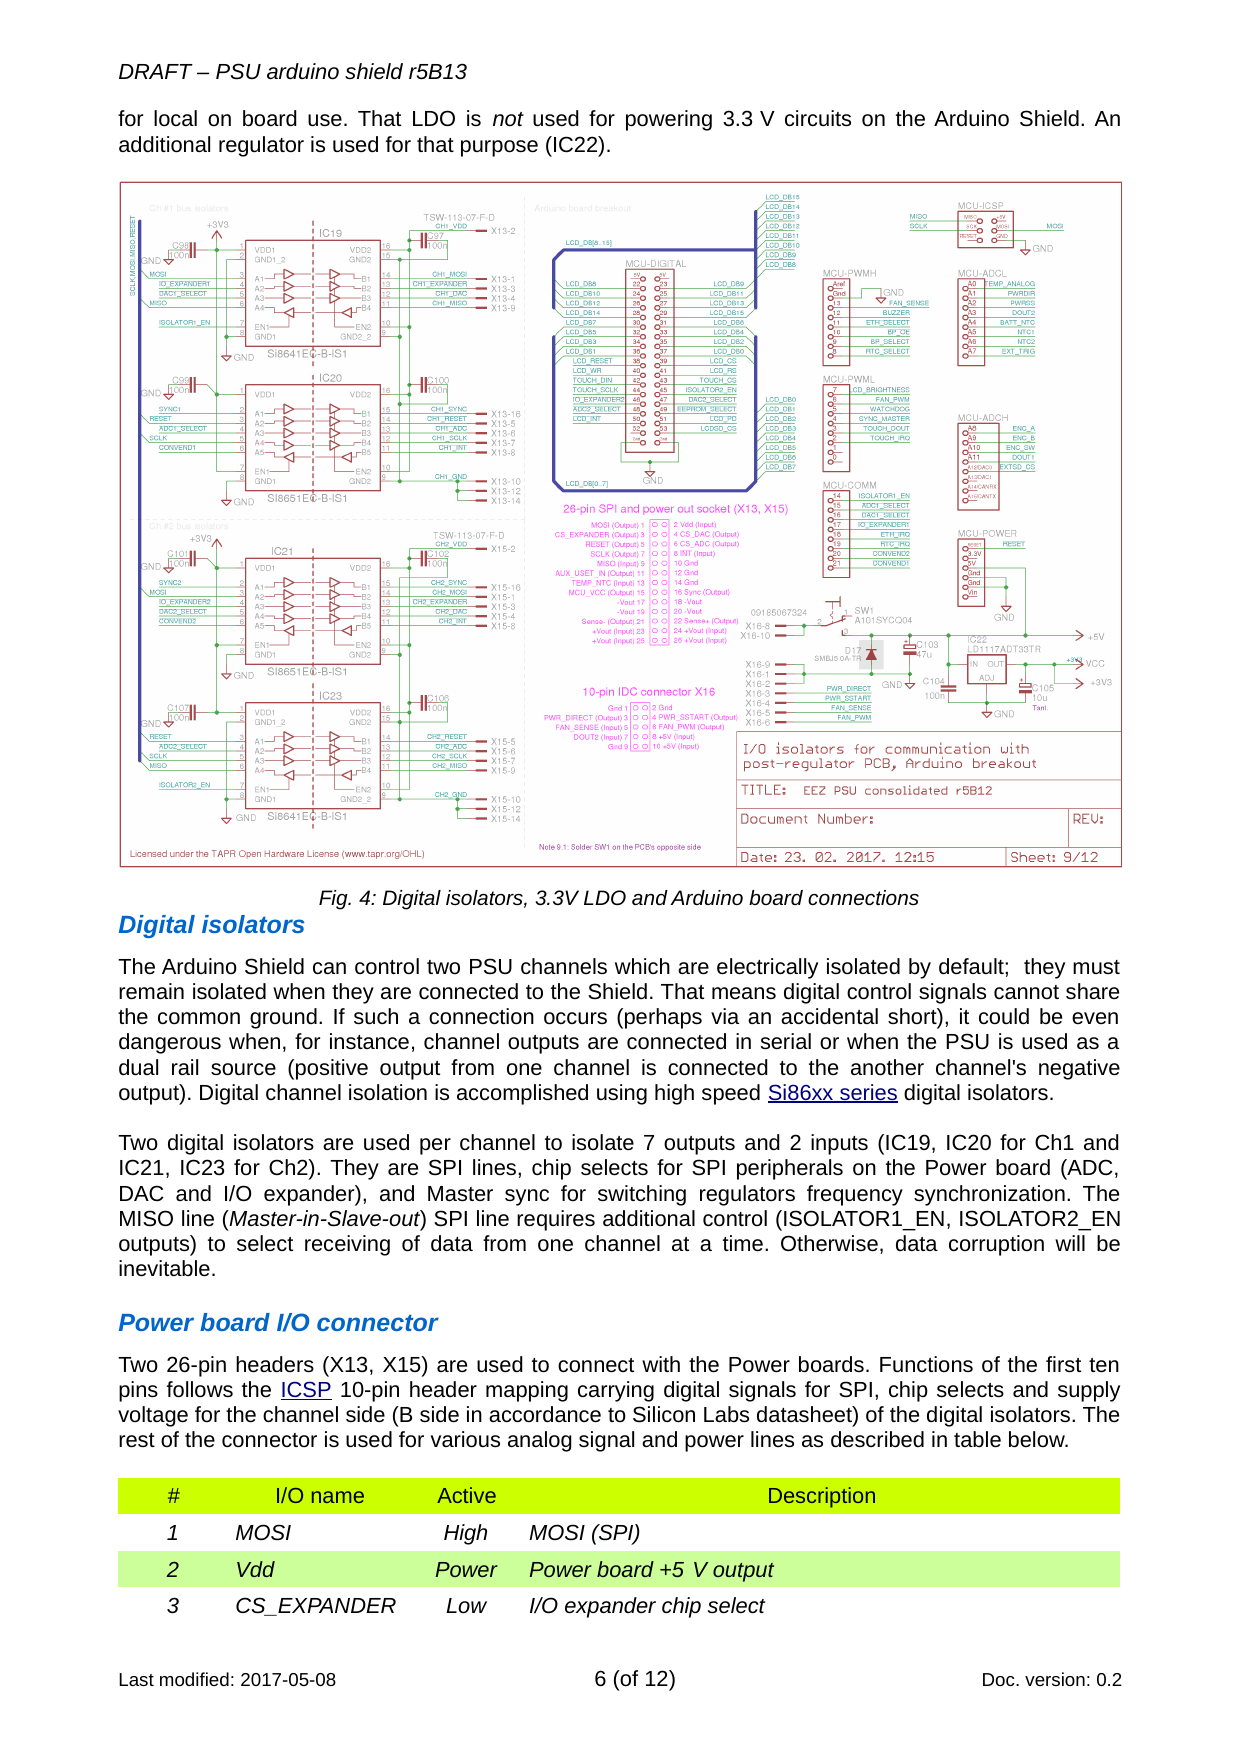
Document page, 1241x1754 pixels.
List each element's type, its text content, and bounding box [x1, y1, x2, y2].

table_cell 3 [118, 1588, 229, 1624]
text Two 26-pin headers (X13, X15) are used to connect with the Power boards. Functions of the first ten pins follows the ICSP 10-pin header mapping carrying digital signals for SPI, chip selects and supply voltage for the channel side (B side in accordance to Silicon Labs datasheet) of the digital isolators. The rest of the connector is used for various analog signal and power lines as described in table below. [118, 1351, 1122, 1452]
table_cell Power [410, 1551, 523, 1587]
text Two digital isolators are used per channel to isolate 7 outputs and 2 inputs (IC19, IC20 for Ch1 and IC21, IC23 for Ch2). They are SPI lines, chip selects for SPI peripherals on the Power board (ADC, DAC and I/O expander), and Master sync for switching regulators frequency synchronization. The MISO line (Master-in-Slave-out) SPI line requires additional control (ISOLATOR1_EN, ISOLATOR2_EN outputs) to select receiving of data from one channel at a time. Otherwise, data corruption will be inevitable. [118, 1130, 1122, 1281]
table_cell Vdd [229, 1551, 410, 1587]
table_header Description [523, 1478, 1120, 1514]
subtitle Digital isolators [118, 910, 1122, 939]
table_cell CS_EXPANDER [229, 1588, 410, 1624]
table_cell Low [410, 1588, 523, 1624]
table_cell 1 [118, 1514, 229, 1551]
table_cell 2 [118, 1551, 229, 1587]
subtitle Power board I/O connector [118, 1308, 1122, 1337]
text The Arduino Shield can control two PSU channels which are electrically isolated by default; they must remain isolated when they are connected to the Shield. That means digital control signals cannot share the common ground. If such a connection occurs (perhaps via an accidental short), it could be even dangerous when, for instance, channel outputs are connected in serial or when the PSU is used as a dual rail source (positive output from one channel is connected to the another channel's negative output). Digital channel isolation is accomplished using high speed Si86xx series digital isolators. [118, 954, 1122, 1105]
table_cell High [410, 1514, 523, 1551]
table_cell Power board +5 V output [523, 1551, 1120, 1587]
table_header Active [410, 1478, 523, 1514]
picture [118, 181, 1123, 869]
text for local on board use. That LDO is not used for powering 3.3 V circuits on the Arduino Shield. An additional regulator is used for that purpose (IC22). [118, 106, 1122, 157]
table_cell I/O expander chip select [523, 1588, 1120, 1624]
table_header I/O name [229, 1478, 410, 1514]
list Fig. 4: Digital isolators, 3.3V LDO and Arduino board connections [118, 869, 1122, 910]
table_cell MOSI (SPI) [523, 1514, 1120, 1551]
table_cell MOSI [229, 1514, 410, 1551]
table_header # [118, 1478, 229, 1514]
